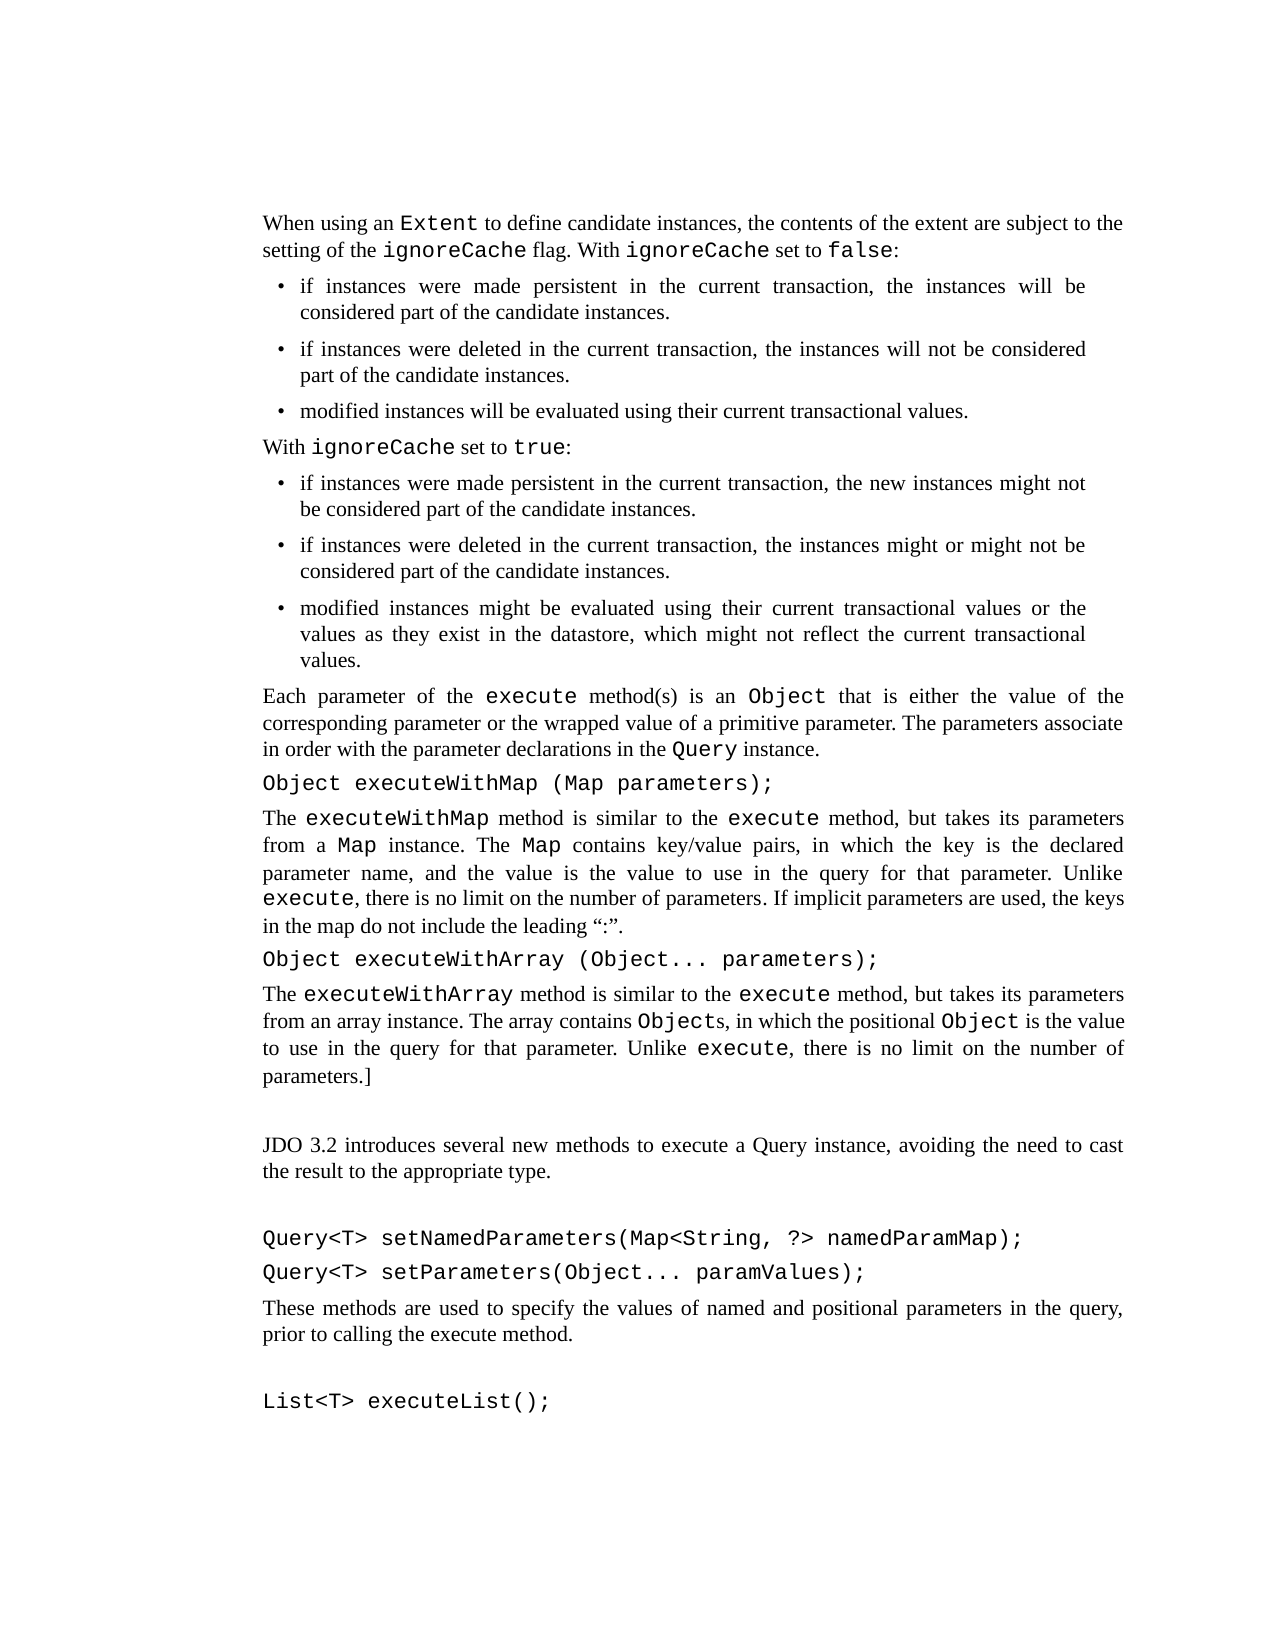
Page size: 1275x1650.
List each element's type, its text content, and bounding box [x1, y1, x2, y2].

text When using an Extent to define candidate instances, the contents of the extent are subject to the setting of the ignoreCache flag. A14.6.1-10 [With ignoreCache set to false: [262, 210, 1125, 264]
text • modified instances might be evaluated using their current transactional values or the values as they exist in the datastore, which might not reflect the current transactional values. [277, 594, 1087, 672]
text These methods are used to specify the values of named and positional parameters in the query, prior to calling the execute method. [262, 1294, 1125, 1346]
text Query<T> setNamedParameters(Map<String, ?> namedParamMap); [262, 1226, 1125, 1252]
text JDO 3.2 introduces several new methods to execute a Query instance, avoiding the need to cast the result to the appropriate type. [262, 1131, 1125, 1183]
text • if instances were made persistent in the current transaction, the instances will be considered part of the candidate instances. [277, 272, 1087, 324]
text • if instances were made persistent in the current transaction, the new instances might not be considered part of the candidate instances. [277, 469, 1087, 521]
text A14.6.1-6 [The executeWithArray method is similar to the execute method, but takes its parameters from an array instance. The array contains Objects, in which the positional Object is the value to use in the query for that parameter. Unlike execute, there is no limit on the number of parameters.] [262, 981, 1125, 1088]
text Object executeWithMap (Map parameters); [262, 771, 1125, 797]
text • modified instances will be evaluated using their current transactional values. [277, 397, 1087, 423]
text A14.6.1-5 [The executeWithMap method is similar to the execute method, but takes its parameters from a Map instance. The Map contains key/value pairs, in which the key is the declared parameter name, and the value is the value to use in the query for that parameter. Unlike execute, there is no limit on the number of parameters]. If implicit parameters are used, the keys in the map do not include the leading “:”. [262, 805, 1125, 938]
text • if instances were deleted in the current transaction, the instances will not be considered part of the candidate instances.] [277, 335, 1087, 387]
text With ignoreCache set to true: [262, 434, 1125, 461]
text List<T> executeList(); [262, 1389, 1125, 1415]
text Object executeWithArray (Object... parameters); [262, 947, 1125, 973]
text Query<T> setParameters(Object... paramValues); [262, 1260, 1125, 1286]
text Each parameter of the execute method(s) is an Object that is either the value of the corresponding parameter or the wrapped value of a primitive parameter. The parameters associate in order with the parameter declarations in the Query instance. [262, 683, 1125, 763]
text • if instances were deleted in the current transaction, the instances might or might not be considered part of the candidate instances. [277, 532, 1087, 584]
